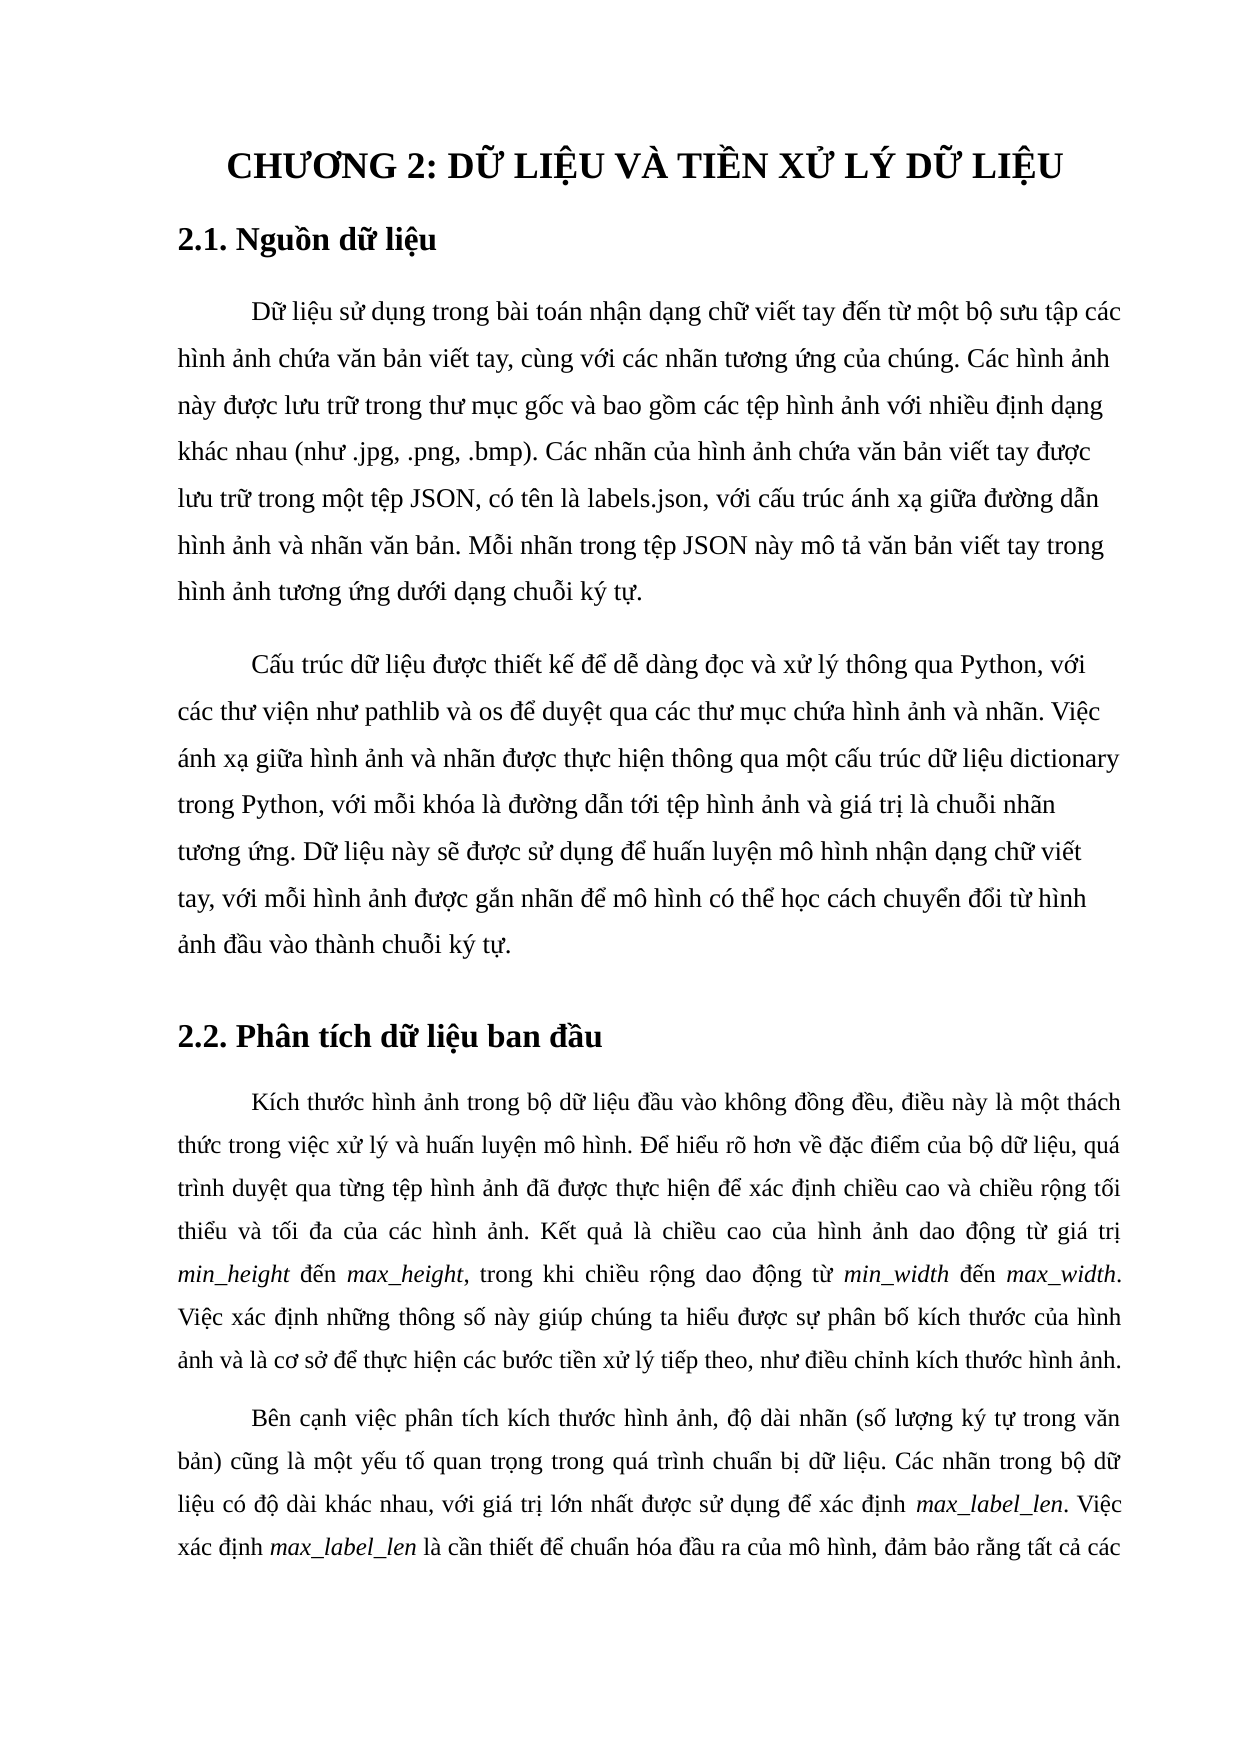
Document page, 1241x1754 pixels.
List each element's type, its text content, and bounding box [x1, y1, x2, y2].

text Cấu trúc dữ liệu được thiết kế để dễ dàng đọc và xử lý thông qua Python, với các thư viện như pathlib và os để duyệt qua các thư mục chứa hình ảnh và nhãn. Việc ánh xạ giữa hình ảnh và nhãn được thực hiện thông qua một cấu trúc dữ liệu dictionary trong Python, với mỗi khóa là đường dẫn tới tệp hình ảnh và giá trị là chuỗi nhãn tương ứng. Dữ liệu này sẽ được sử dụng để huấn luyện mô hình nhận dạng chữ viết tay, với mỗi hình ảnh được gắn nhãn để mô hình có thể học cách chuyển đổi từ hình ảnh đầu vào thành chuỗi ký tự. [177, 649, 1122, 960]
text Kích thước hình ảnh trong bộ dữ liệu đầu vào không đồng đều, điều này là một thách thức trong việc xử lý và huấn luyện mô hình. Để hiểu rõ hơn về đặc điểm của bộ dữ liệu, quá trình duyệt qua từng tệp hình ảnh đã được thực hiện để xác định chiều cao và chiều rộng tối thiểu và tối đa của các hình ảnh. Kết quả là chiều cao của hình ảnh dao động từ giá trị min_height đến max_height, trong khi chiều rộng dao động từ min_width đến max_width. Việc xác định những thông số này giúp chúng ta hiểu được sự phân bố kích thước của hình ảnh và là cơ sở để thực hiện các bước tiền xử lý tiếp theo, như điều chỉnh kích thước hình ảnh. [177, 1087, 1122, 1374]
text Bên cạnh việc phân tích kích thước hình ảnh, độ dài nhãn (số lượng ký tự trong văn bản) cũng là một yếu tố quan trọng trong quá trình chuẩn bị dữ liệu. Các nhãn trong bộ dữ liệu có độ dài khác nhau, với giá trị lớn nhất được sử dụng để xác định max_label_len. Việc xác định max_label_len là cần thiết để chuẩn hóa đầu ra của mô hình, đảm bảo rằng tất cả các [177, 1403, 1122, 1561]
subtitle 2.1. Nguồn dữ liệu [177, 219, 1122, 258]
text Dữ liệu sử dụng trong bài toán nhận dạng chữ viết tay đến từ một bộ sưu tập các hình ảnh chứa văn bản viết tay, cùng với các nhãn tương ứng của chúng. Các hình ảnh này được lưu trữ trong thư mục gốc và bao gồm các tệp hình ảnh với nhiều định dạng khác nhau (như .jpg, .png, .bmp). Các nhãn của hình ảnh chứa văn bản viết tay được lưu trữ trong một tệp JSON, có tên là labels.json, với cấu trúc ánh xạ giữa đường dẫn hình ảnh và nhãn văn bản. Mỗi nhãn trong tệp JSON này mô tả văn bản viết tay trong hình ảnh tương ứng dưới dạng chuỗi ký tự. [177, 296, 1122, 607]
subtitle 2.2. Phân tích dữ liệu ban đầu [177, 1017, 1122, 1055]
subtitle CHƯƠNG 2: DỮ LIỆU VÀ TIỀN XỬ LÝ DỮ LIỆU [177, 143, 1122, 186]
